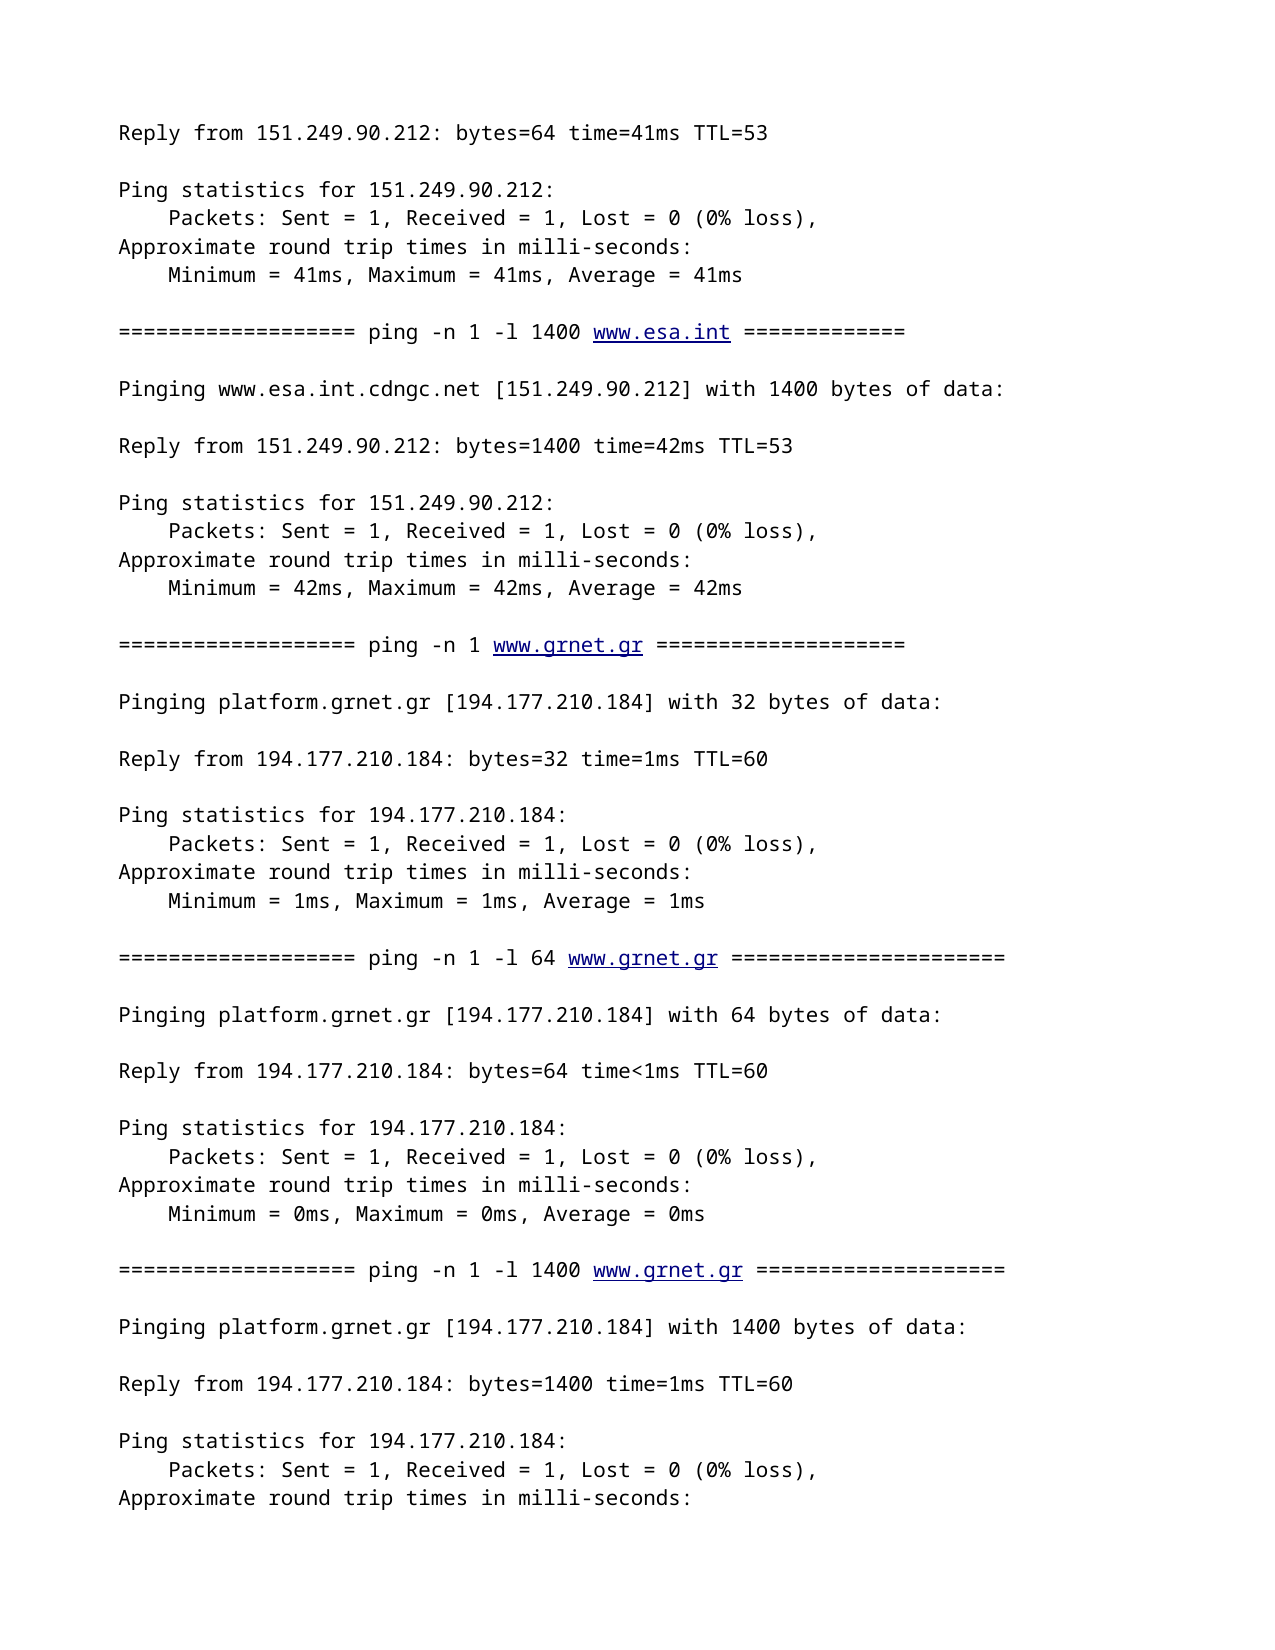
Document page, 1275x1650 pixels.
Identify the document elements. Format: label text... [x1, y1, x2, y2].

text Approximate round trip times in milli-seconds: [118, 1170, 1157, 1199]
text =================== ping -n 1 -l 64 www.grnet.gr ====================== [118, 943, 1157, 971]
text Pinging platform.grnet.gr [194.177.210.184] with 64 bytes of data: [118, 1000, 1157, 1028]
text Reply from 194.177.210.184: bytes=32 time=1ms TTL=60 [118, 744, 1157, 772]
text Approximate round trip times in milli-seconds: [118, 232, 1157, 260]
text Ping statistics for 151.249.90.212: [118, 175, 1157, 203]
text Pinging platform.grnet.gr [194.177.210.184] with 32 bytes of data: [118, 687, 1157, 715]
text =================== ping -n 1 www.grnet.gr ==================== [118, 630, 1157, 658]
text Pinging www.esa.int.cdngc.net [151.249.90.212] with 1400 bytes of data: [118, 374, 1157, 402]
text Packets: Sent = 1, Received = 1, Lost = 0 (0% loss), [118, 1455, 1157, 1483]
text Reply from 151.249.90.212: bytes=64 time=41ms TTL=53 [118, 118, 1157, 147]
text Ping statistics for 194.177.210.184: [118, 801, 1157, 829]
text Ping statistics for 151.249.90.212: [118, 488, 1157, 516]
text Ping statistics for 194.177.210.184: [118, 1426, 1157, 1455]
text Ping statistics for 194.177.210.184: [118, 1113, 1157, 1142]
text Reply from 194.177.210.184: bytes=64 time<1ms TTL=60 [118, 1057, 1157, 1085]
text Packets: Sent = 1, Received = 1, Lost = 0 (0% loss), [118, 829, 1157, 857]
text Packets: Sent = 1, Received = 1, Lost = 0 (0% loss), [118, 203, 1157, 232]
text Minimum = 1ms, Maximum = 1ms, Average = 1ms [118, 886, 1157, 914]
text Approximate round trip times in milli-seconds: [118, 1483, 1157, 1512]
text Pinging platform.grnet.gr [194.177.210.184] with 1400 bytes of data: [118, 1312, 1157, 1341]
text Approximate round trip times in milli-seconds: [118, 545, 1157, 573]
text Minimum = 0ms, Maximum = 0ms, Average = 0ms [118, 1199, 1157, 1227]
text Reply from 151.249.90.212: bytes=1400 time=42ms TTL=53 [118, 431, 1157, 459]
text =================== ping -n 1 -l 1400 www.esa.int ============= [118, 317, 1157, 346]
text Minimum = 41ms, Maximum = 41ms, Average = 41ms [118, 260, 1157, 289]
text Reply from 194.177.210.184: bytes=1400 time=1ms TTL=60 [118, 1369, 1157, 1398]
text Approximate round trip times in milli-seconds: [118, 857, 1157, 886]
text Packets: Sent = 1, Received = 1, Lost = 0 (0% loss), [118, 1142, 1157, 1170]
text Packets: Sent = 1, Received = 1, Lost = 0 (0% loss), [118, 516, 1157, 545]
text =================== ping -n 1 -l 1400 www.grnet.gr ==================== [118, 1256, 1157, 1284]
text Minimum = 42ms, Maximum = 42ms, Average = 42ms [118, 573, 1157, 602]
